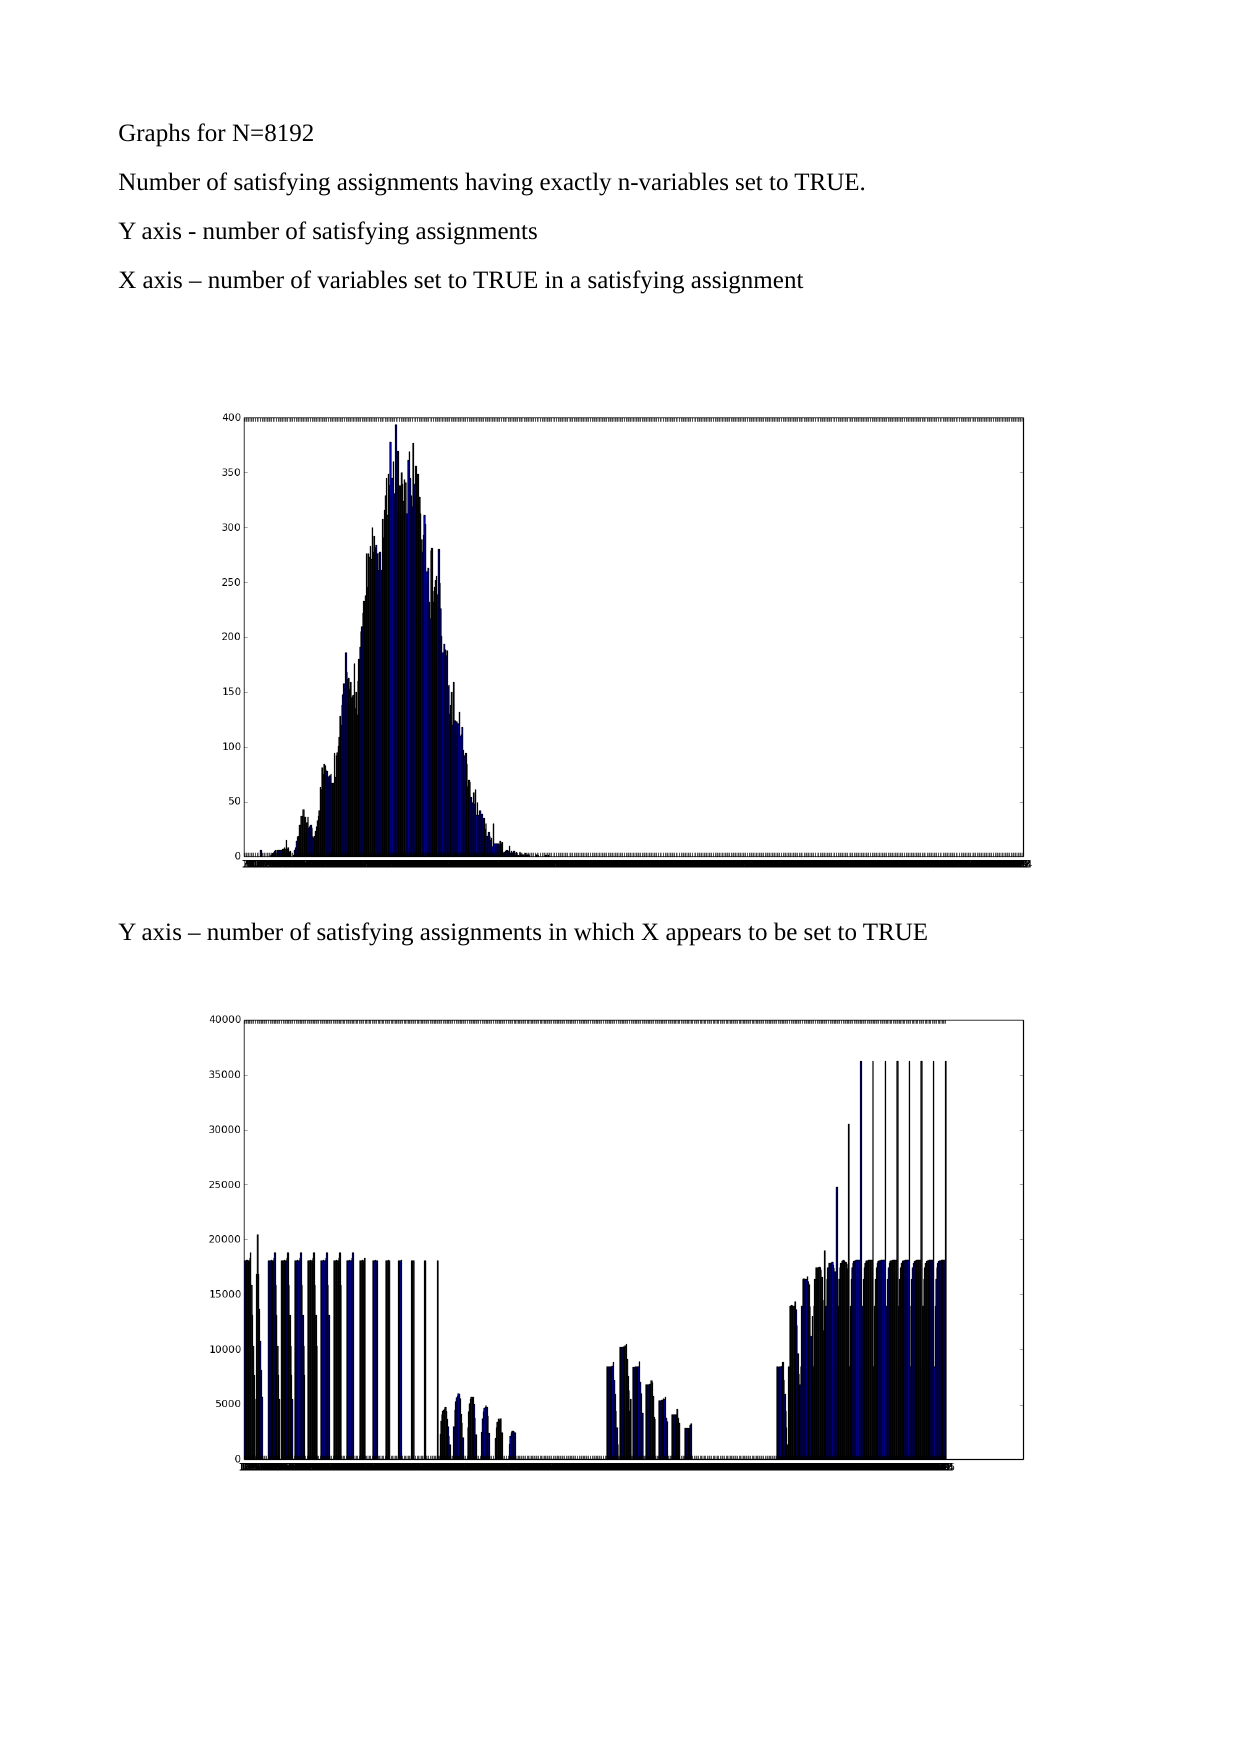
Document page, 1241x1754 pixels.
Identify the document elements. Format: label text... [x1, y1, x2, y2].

picture [118, 363, 1123, 911]
text Y axis – number of satisfying assignments in which X appears to be set to TRUE [118, 911, 1122, 946]
text Graphs for N=8192 [118, 118, 1122, 147]
picture [118, 965, 1123, 1514]
text Y axis - number of satisfying assignments [118, 216, 1122, 245]
text X axis – number of variables set to TRUE in a satisfying assignment [118, 265, 1122, 294]
text Number of satisfying assignments having exactly n-variables set to TRUE. [118, 167, 1122, 196]
